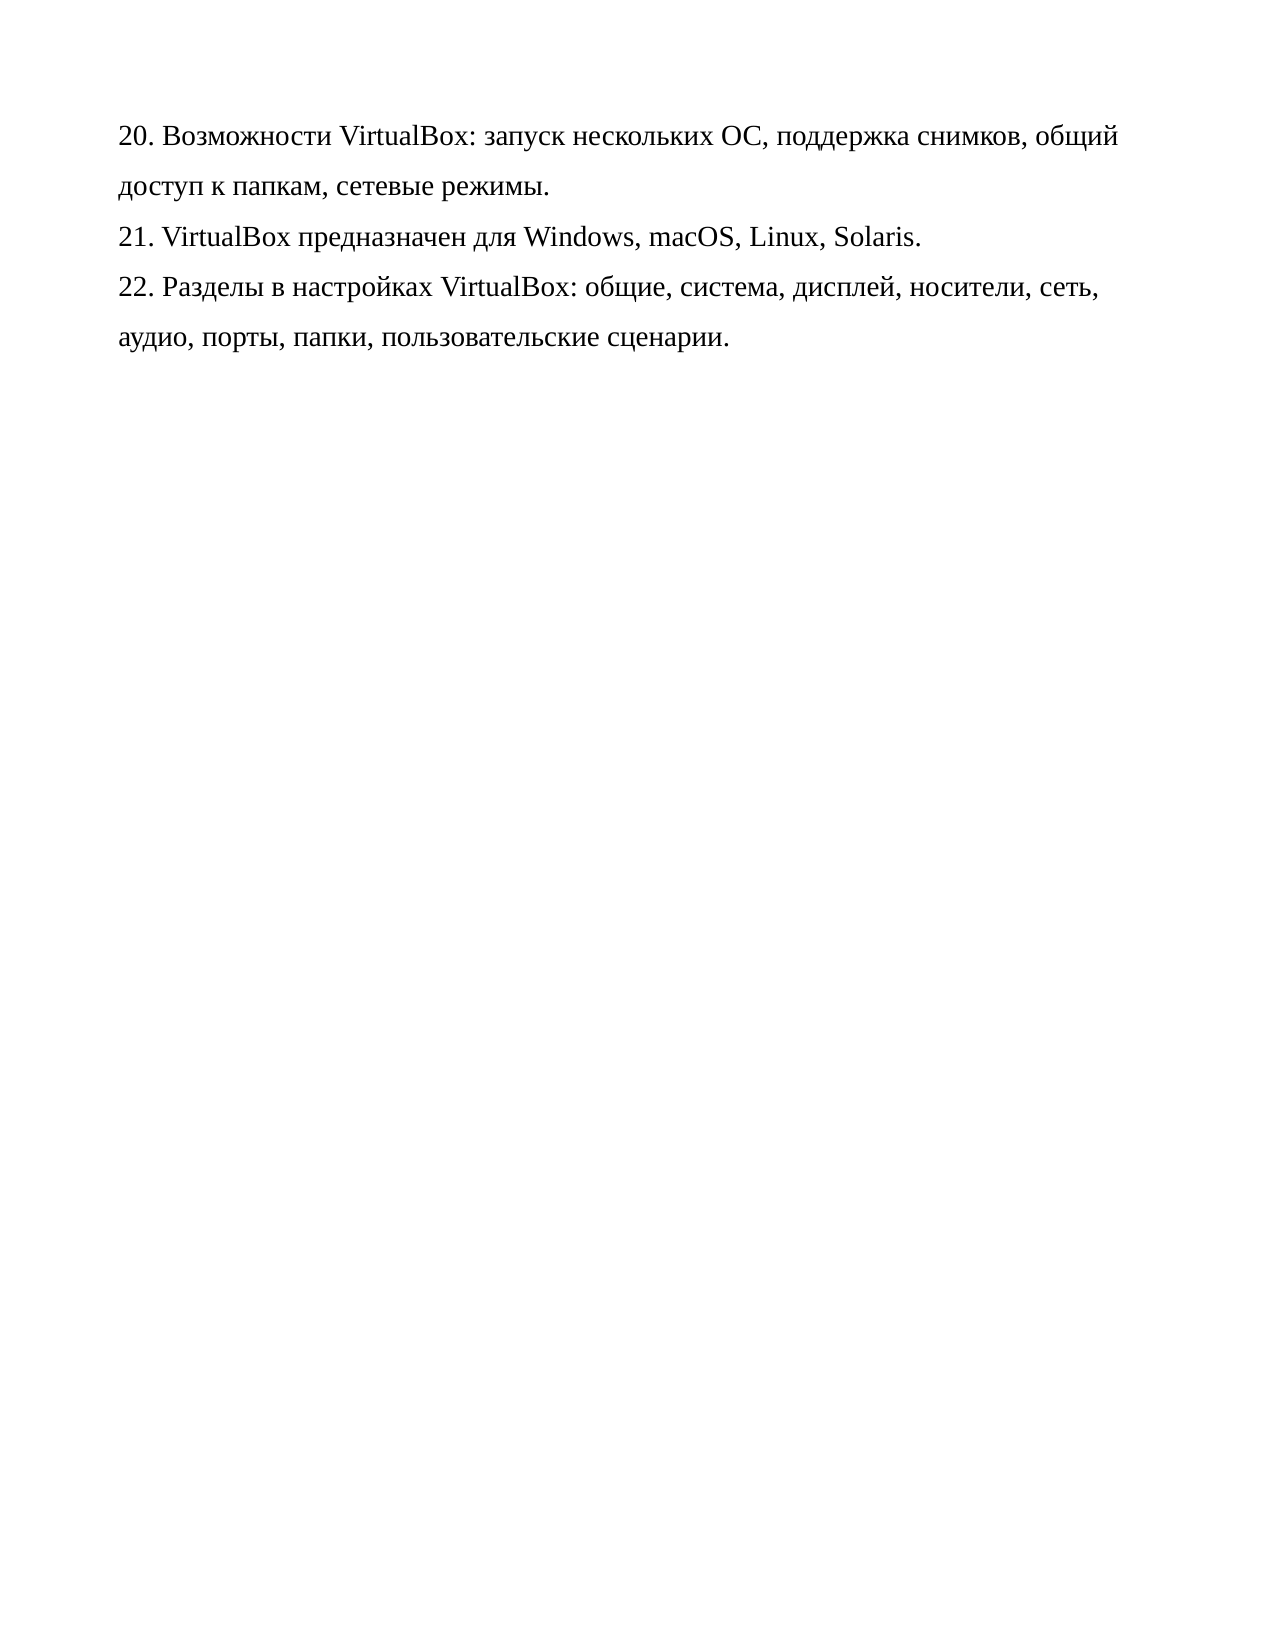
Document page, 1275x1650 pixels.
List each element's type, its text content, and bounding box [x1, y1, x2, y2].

text 20. Возможности VirtualBox: запуск нескольких ОС, поддержка снимков, общий доступ к папкам, сетевые режимы. [118, 118, 1157, 202]
text 22. Разделы в настройках VirtualBox: общие, система, дисплей, носители, сеть, аудио, порты, папки, пользовательские сценарии. [118, 269, 1157, 353]
text 21. VirtualBox предназначен для Windows, macOS, Linux, Solaris. [118, 219, 1157, 252]
